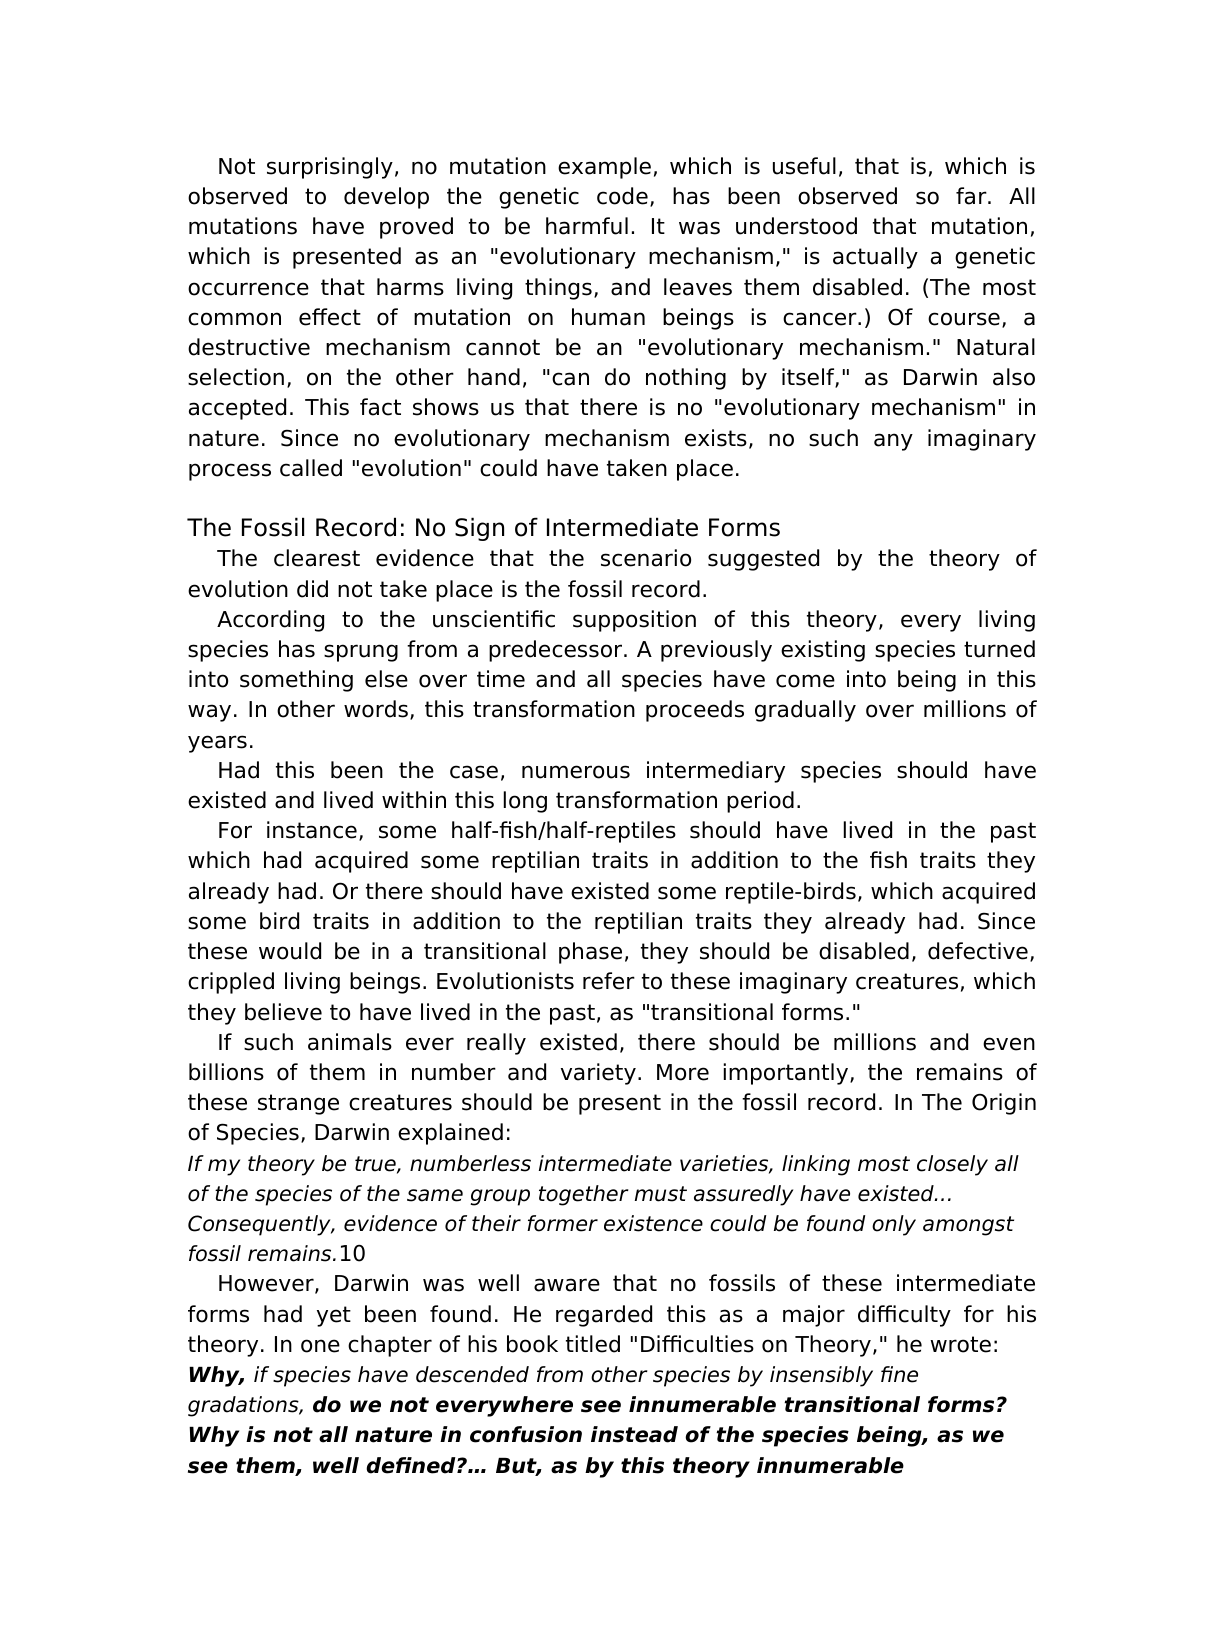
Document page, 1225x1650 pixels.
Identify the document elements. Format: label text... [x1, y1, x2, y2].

text The clearest evidence that the scenario suggested by the theory of evolution did not take place is the fossil record. [187, 543, 1037, 603]
subtitle The Fossil Record: No Sign of Intermediate Forms [187, 512, 1037, 543]
text Why, if species have descended from other species by insensibly fine gradations, do we not everywhere see innumerable transitional forms? Why is not all nature in confusion instead of the species being, as we see them, well defined?… But, as by this theory innumerable [187, 1358, 1037, 1479]
text If such animals ever really existed, there should be millions and even billions of them in number and variety. More importantly, the remains of these strange creatures should be present in the fossil record. In The Origin of Species, Darwin explained: [187, 1026, 1037, 1147]
text According to the unscientific supposition of this theory, every living species has sprung from a predecessor. A previously existing species turned into something else over time and all species have come into being in this way. In other words, this transformation proceeds gradually over millions of years. [187, 603, 1037, 754]
text Not surprisingly, no mutation example, which is useful, that is, which is observed to develop the genetic code, has been observed so far. All mutations have proved to be harmful. It was understood that mutation, which is presented as an "evolutionary mechanism," is actually a genetic occurrence that harms living things, and leaves them disabled. (The most common effect of mutation on human beings is cancer.) Of course, a destructive mechanism cannot be an "evolutionary mechanism." Natural selection, on the other hand, "can do nothing by itself," as Darwin also accepted. This fact shows us that there is no "evolutionary mechanism" in nature. Since no evolutionary mechanism exists, no such any imaginary process called "evolution" could have taken place. [187, 150, 1037, 482]
text If my theory be true, numberless intermediate varieties, linking most closely all of the species of the same group together must assuredly have existed... Consequently, evidence of their former existence could be found only amongst fossil remains.10 [187, 1147, 1037, 1268]
text However, Darwin was well aware that no fossils of these intermediate forms had yet been found. He regarded this as a major difficulty for his theory. In one chapter of his book titled "Difficulties on Theory," he wrote: [187, 1268, 1037, 1358]
text For instance, some half-fish/half-reptiles should have lived in the past which had acquired some reptilian traits in addition to the fish traits they already had. Or there should have existed some reptile-birds, which acquired some bird traits in addition to the reptilian traits they already had. Since these would be in a transitional phase, they should be disabled, defective, crippled living beings. Evolutionists refer to these imaginary creatures, which they believe to have lived in the past, as "transitional forms." [187, 814, 1037, 1026]
text Had this been the case, numerous intermediary species should have existed and lived within this long transformation period. [187, 754, 1037, 814]
